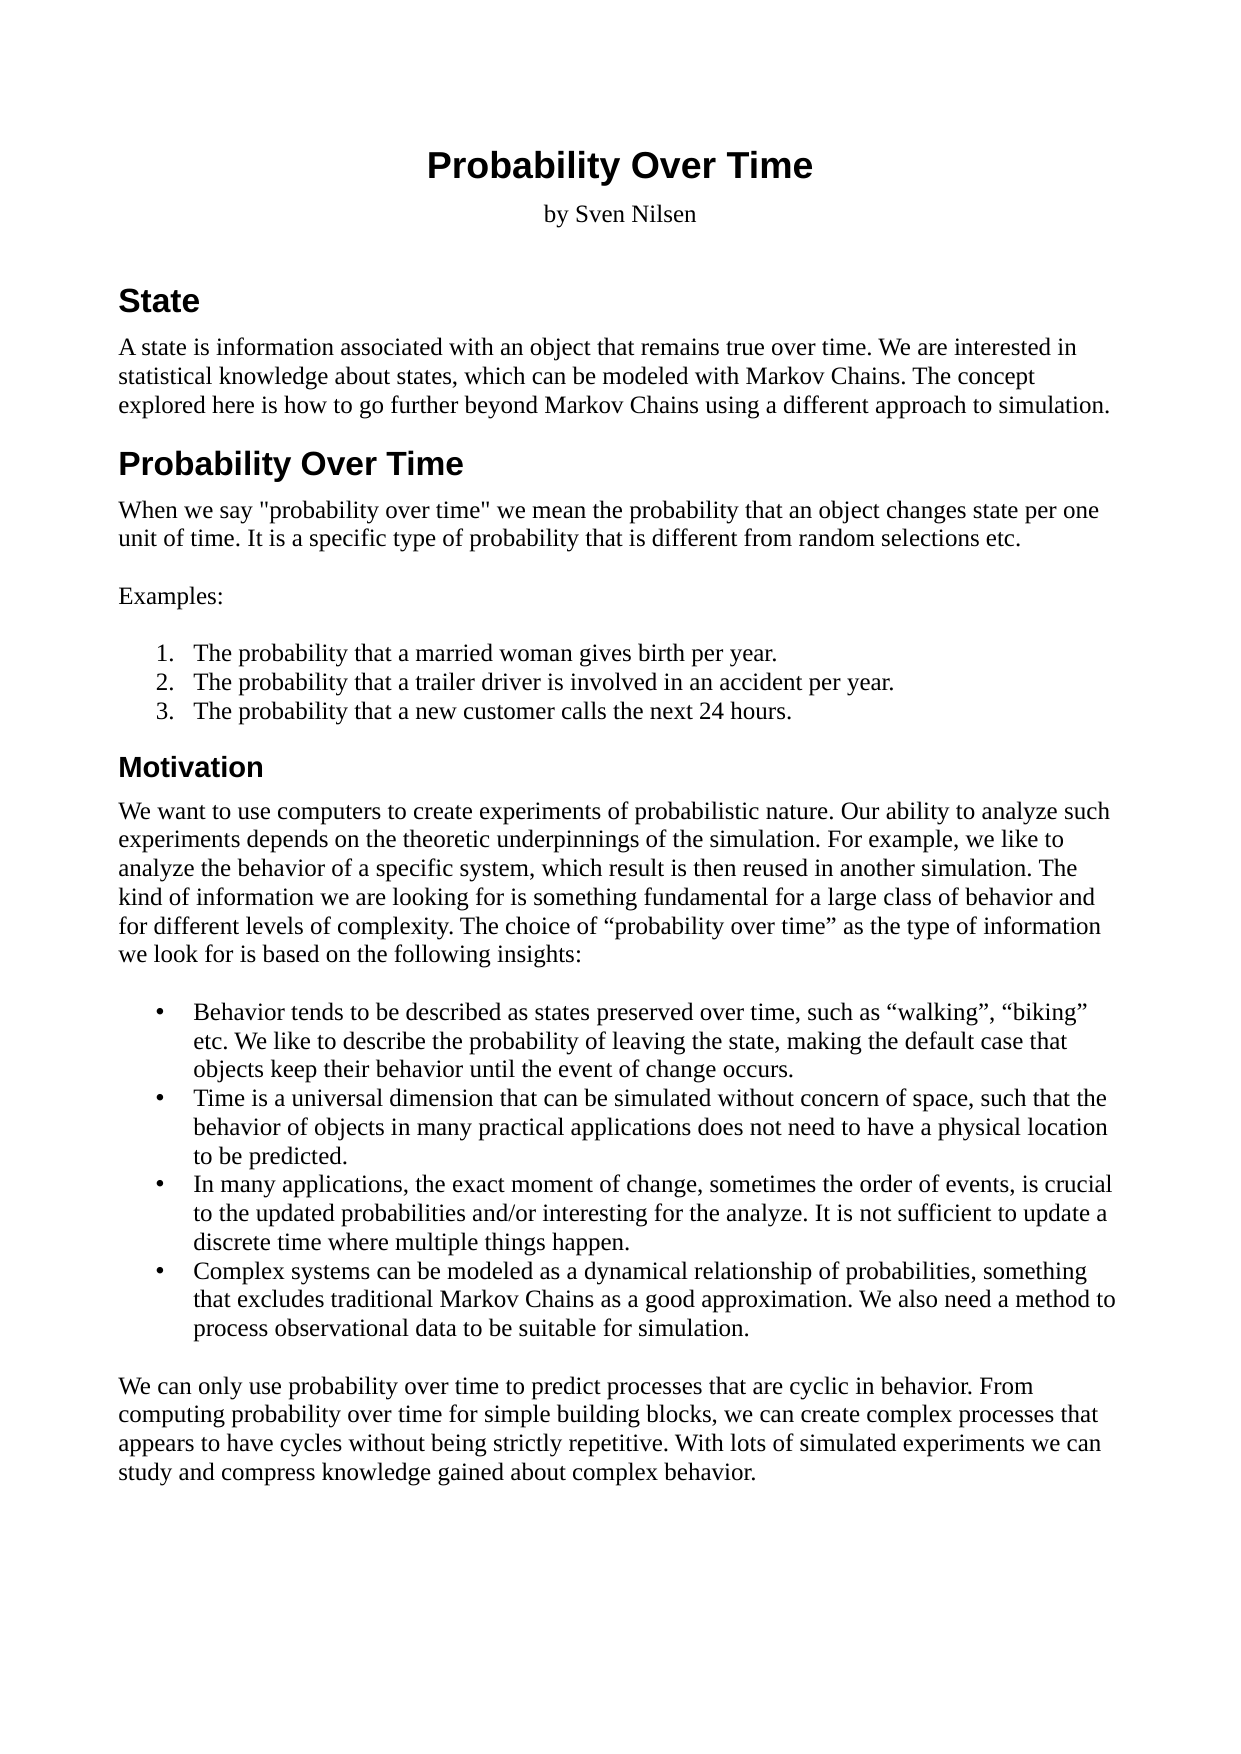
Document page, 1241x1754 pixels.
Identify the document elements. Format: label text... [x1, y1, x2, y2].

subtitle Motivation [118, 750, 1122, 783]
list In many applications, the exact moment of change, sometimes the order of events, is crucial to the updated probabilities and/or interesting for the analyze. It is not sufficient to update a discrete time where multiple things happen. [156, 1169, 1122, 1256]
text We want to use computers to create experiments of probabilistic nature. Our ability to analyze such experiments depends on the theoretic underpinnings of the simulation. For example, we like to analyze the behavior of a specific system, which result is then reused in another simulation. The kind of information we are looking for is something fundamental for a large class of behavior and for different levels of complexity. The choice of “probability over time” as the type of information we look for is based on the following insights: [118, 796, 1122, 968]
subtitle Probability Over Time [118, 444, 1122, 482]
list Behavior tends to be described as states preserved over time, such as “walking”, “biking” etc. We like to describe the probability of leaving the state, making the default case that objects keep their behavior until the event of change occurs. [156, 997, 1122, 1083]
list Time is a universal dimension that can be simulated without concern of space, such that the behavior of objects in many practical applications does not need to have a physical location to be predicted. [156, 1083, 1122, 1169]
title Probability Over Time [118, 143, 1122, 186]
list The probability that a new customer calls the next 24 hours. [156, 696, 1122, 725]
text by Sven Nilsen [118, 199, 1122, 227]
text When we say "probability over time" we mean the probability that an object changes state per one unit of time. It is a specific type of probability that is different from random selections etc. [118, 495, 1122, 552]
list Complex systems can be modeled as a dynamical relationship of probabilities, something that excludes traditional Markov Chains as a good approximation. We also need a method to process observational data to be suitable for simulation. [156, 1256, 1122, 1342]
text We can only use probability over time to predict processes that are cyclic in behavior. From computing probability over time for simple building blocks, we can create complex processes that appears to have cycles without being strictly repetitive. With lots of simulated experiments we can study and compress knowledge gained about complex behavior. [118, 1371, 1122, 1486]
list The probability that a married woman gives birth per year. [156, 638, 1122, 667]
subtitle State [118, 281, 1122, 320]
text Examples: [118, 581, 1122, 610]
list The probability that a trailer driver is involved in an accident per year. [156, 667, 1122, 696]
text A state is information associated with an object that remains true over time. We are interested in statistical knowledge about states, which can be modeled with Markov Chains. The concept explored here is how to go further beyond Markov Chains using a different approach to simulation. [118, 332, 1122, 419]
